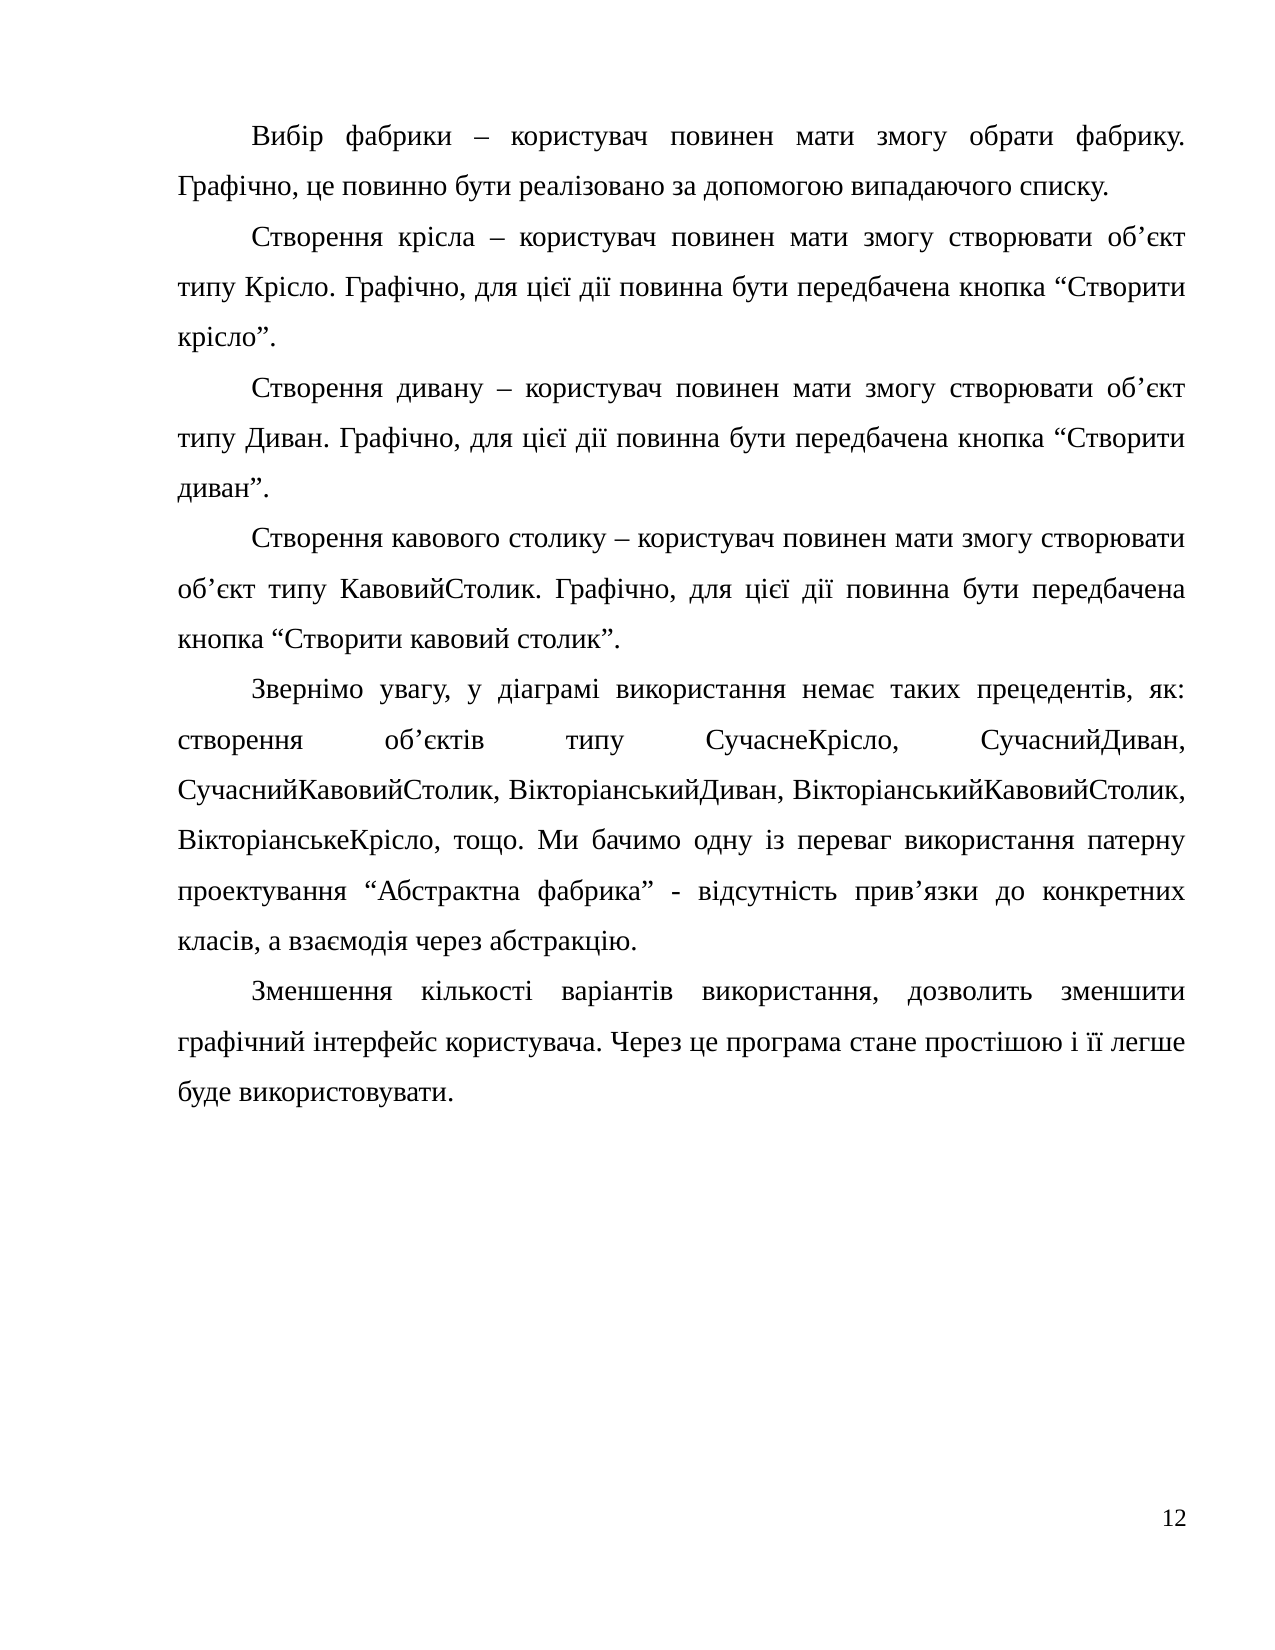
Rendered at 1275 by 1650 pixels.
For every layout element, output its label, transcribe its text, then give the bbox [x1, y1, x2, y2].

text Створення кавового столику – користувач повинен мати змогу створювати об’єкт типу КавовийСтолик. Графічно, для цієї дії повинна бути передбачена кнопка “Створити кавовий столик”. [177, 521, 1186, 655]
text Зменшення кількості варіантів використання, дозволить зменшити графічний інтерфейс користувача. Через це програма стане простішою і її легше буде використовувати. [177, 973, 1186, 1108]
text Створення крісла – користувач повинен мати змогу створювати об’єкт типу Крісло. Графічно, для цієї дії повинна бути передбачена кнопка “Створити крісло”. [177, 219, 1186, 353]
text Звернімо увагу, у діаграмі використання немає таких прецедентів, як: створення об’єктів типу СучаснеКрісло, СучаснийДиван, СучаснийКавовийСтолик, ВікторіанськийДиван, ВікторіанськийКавовийСтолик, ВікторіанськеКрісло, тощо. Ми бачимо одну із переваг використання патерну проектування “Абстрактна фабрика” - відсутність прив’язки до конкретних класів, а взаємодія через абстракцію. [177, 672, 1186, 957]
text Вибір фабрики – користувач повинен мати змогу обрати фабрику. Графічно, це повинно бути реалізовано за допомогою випадаючого списку. [177, 118, 1186, 202]
text Створення дивану – користувач повинен мати змогу створювати об’єкт типу Диван. Графічно, для цієї дії повинна бути передбачена кнопка “Створити диван”. [177, 370, 1186, 504]
